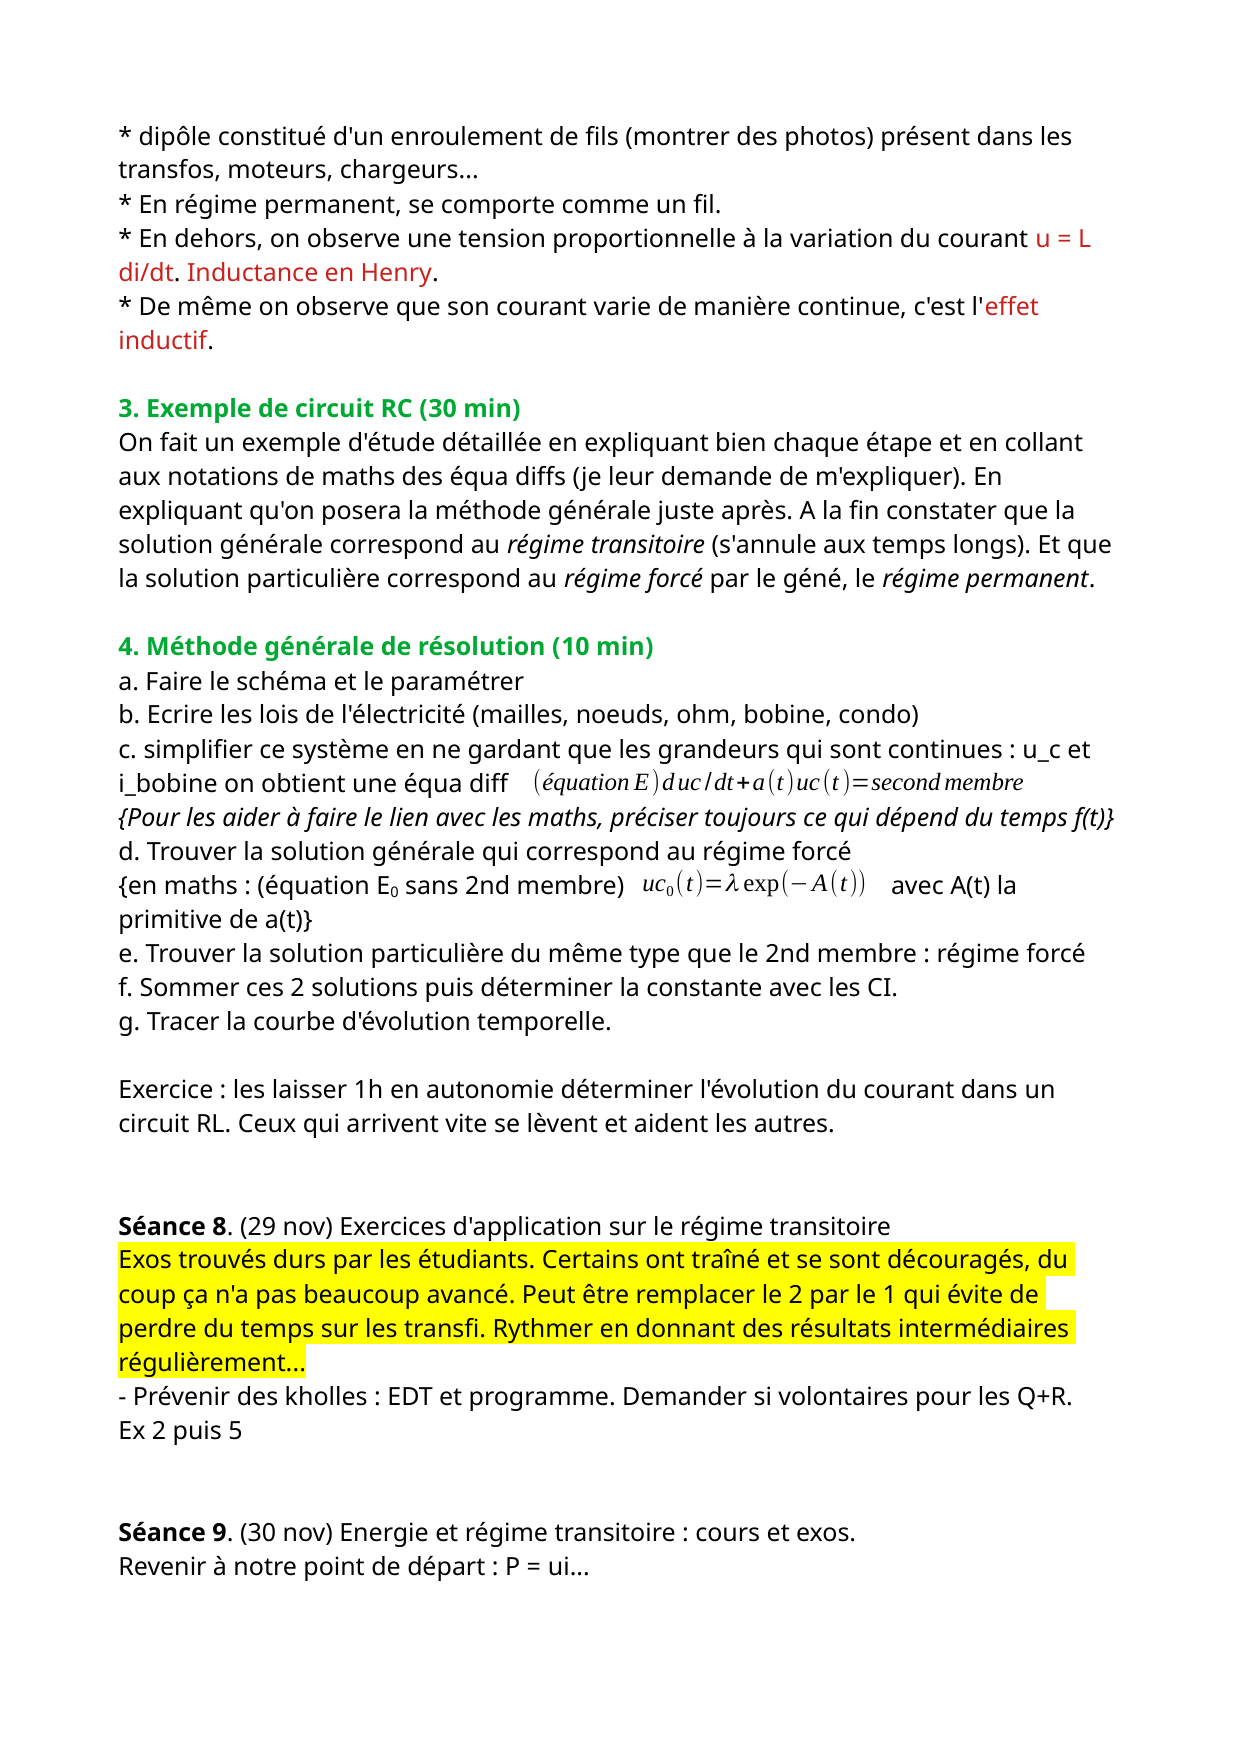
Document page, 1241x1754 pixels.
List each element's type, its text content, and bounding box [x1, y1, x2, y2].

text * De même on observe que son courant varie de manière continue, c'est l'effet inductif. [118, 288, 1122, 357]
text Ex 2 puis 5 [118, 1412, 1122, 1447]
text 3. Exemple de circuit RC (30 min) [118, 391, 1122, 425]
text * dipôle constitué d'un enroulement de fils (montrer des photos) présent dans les transfos, moteurs, chargeurs... [118, 118, 1122, 186]
text d. Trouver la solution générale qui correspond au régime forcé [118, 833, 1122, 867]
text a. Faire le schéma et le paramétrer [118, 663, 1122, 697]
text Revenir à notre point de départ : P = ui... [118, 1549, 1122, 1583]
text {Pour les aider à faire le lien avec les maths, préciser toujours ce qui dépend du temps f(t)} [118, 799, 1122, 833]
text - Prévenir des kholles : EDT et programme. Demander si volontaires pour les Q+R. [118, 1378, 1122, 1412]
text c. simplifier ce système en ne gardant que les grandeurs qui sont continues : u_c et i_bobine on obtient une équa diff [118, 731, 1122, 799]
text f. Sommer ces 2 solutions puis déterminer la constante avec les CI. [118, 970, 1122, 1004]
text {en maths : (équation E0 sans 2nd membre) avec A(t) la primitive de a(t)} [118, 867, 1122, 936]
text Exercice : les laisser 1h en autonomie déterminer l'évolution du courant dans un circuit RL. Ceux qui arrivent vite se lèvent et aident les autres. [118, 1072, 1122, 1140]
text g. Tracer la courbe d'évolution temporelle. [118, 1004, 1122, 1038]
text e. Trouver la solution particulière du même type que le 2nd membre : régime forcé [118, 936, 1122, 970]
text b. Ecrire les lois de l'électricité (mailles, noeuds, ohm, bobine, condo) [118, 697, 1122, 731]
text Séance 8. (29 nov) Exercices d'application sur le régime transitoire [118, 1208, 1122, 1242]
text Exos trouvés durs par les étudiants. Certains ont traîné et se sont découragés, du coup ça n'a pas beaucoup avancé. Peut être remplacer le 2 par le 1 qui évite de perdre du temps sur les transfi. Rythmer en donnant des résultats intermédiaires régulièrement... [118, 1242, 1122, 1378]
text * En régime permanent, se comporte comme un fil. * En dehors, on observe une tension proportionnelle à la variation du courant u = L di/dt. Inductance en Henry. [118, 186, 1122, 288]
text On fait un exemple d'étude détaillée en expliquant bien chaque étape et en collant aux notations de maths des équa diffs (je leur demande de m'expliquer). En expliquant qu'on posera la méthode générale juste après. A la fin constater que la solution générale correspond au régime transitoire (s'annule aux temps longs). Et que la solution particulière correspond au régime forcé par le géné, le régime permanent. [118, 425, 1122, 595]
text Séance 9. (30 nov) Energie et régime transitoire : cours et exos. [118, 1515, 1122, 1549]
text 4. Méthode générale de résolution (10 min) [118, 629, 1122, 663]
